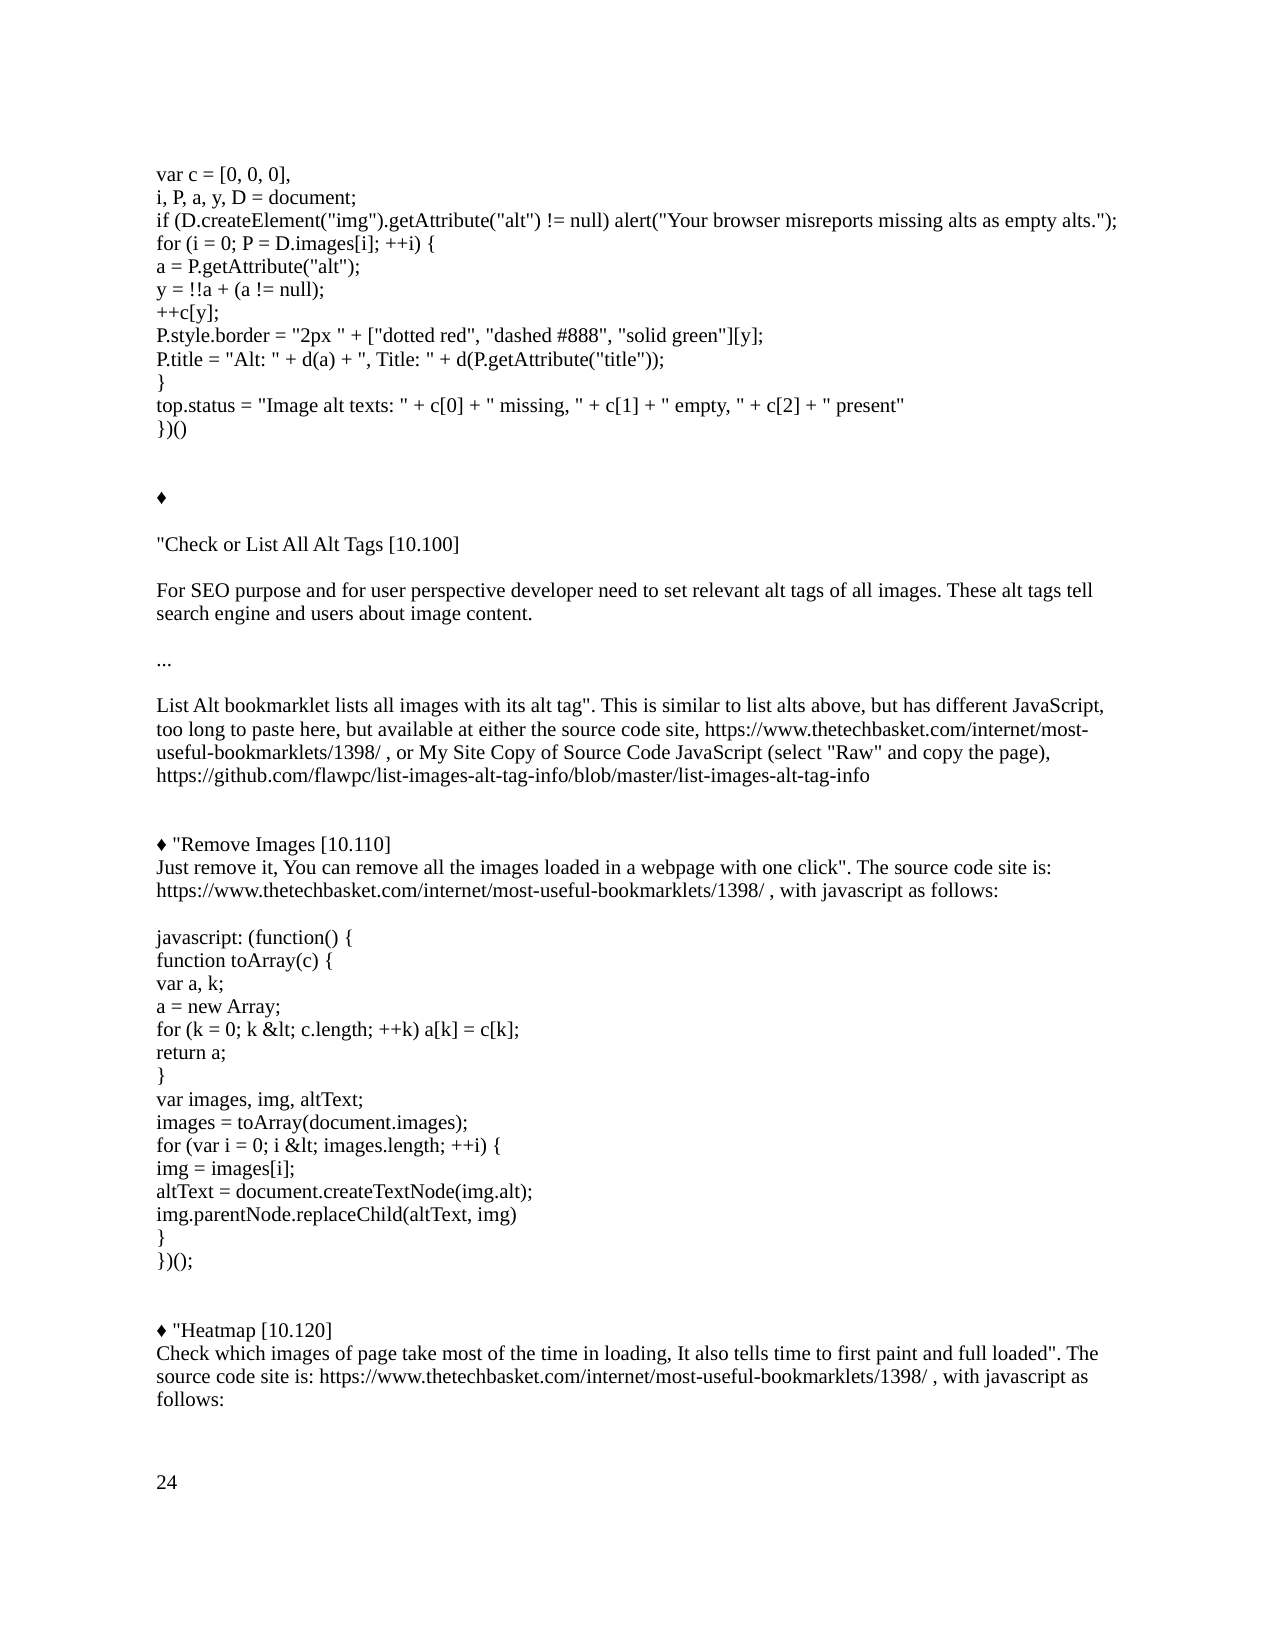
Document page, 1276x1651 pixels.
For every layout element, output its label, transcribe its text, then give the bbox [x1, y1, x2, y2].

text Check which images of page take most of the time in loading, It also tells time to first paint and full loaded". The source code site is: https://www.thetechbasket.com/internet/most-useful-bookmarklets/1398/ , with javascript as follows: [150, 1342, 1125, 1411]
text })() [150, 417, 1125, 440]
text i, P, a, y, D = document; [150, 186, 1125, 209]
text } [150, 1226, 1125, 1249]
text For SEO purpose and for user perspective developer need to set relevant alt tags of all images. These alt tags tell search engine and users about image content. [150, 579, 1125, 625]
text return a; [150, 1041, 1125, 1064]
text ♦ [150, 486, 1125, 509]
text Just remove it, You can remove all the images loaded in a webpage with one click". The source code site is: https://www.thetechbasket.com/internet/most-useful-bookmarklets/1398/ , with javascript as follows: [150, 856, 1125, 902]
text List Alt bookmarklet lists all images with its alt tag". This is similar to list alts above, but has different JavaScript, too long to paste here, but available at either the source code site, https://www.thetechbasket.com/internet/most-useful-bookmarklets/1398/ , or My Site Copy of Source Code JavaScript (select "Raw" and copy the page), https://github.com/flawpc/list-images-alt-tag-info/blob/master/list-images-alt-tag-info [150, 694, 1125, 787]
text ♦ "Remove Images [10.110] [150, 833, 1125, 856]
text img.parentNode.replaceChild(altText, img) [150, 1203, 1125, 1226]
text var a, k; [150, 972, 1125, 995]
text if (D.createElement("img").getAttribute("alt") != null) alert("Your browser misreports missing alts as empty alts."); [150, 209, 1125, 232]
text var c = [0, 0, 0], [150, 156, 1125, 186]
text for (i = 0; P = D.images[i]; ++i) { [150, 232, 1125, 255]
text P.title = "Alt: " + d(a) + ", Title: " + d(P.getAttribute("title")); [150, 347, 1125, 371]
text ♦ "Heatmap [10.120] [150, 1319, 1125, 1342]
text a = P.getAttribute("alt"); [150, 255, 1125, 278]
text } [150, 1064, 1125, 1087]
text javascript: (function() { [150, 926, 1125, 949]
text ... [150, 648, 1125, 671]
text var images, img, altText; [150, 1087, 1125, 1111]
text function toArray(c) { [150, 949, 1125, 972]
text ++c[y]; [150, 301, 1125, 324]
text })(); [150, 1249, 1125, 1272]
text top.status = "Image alt texts: " + c[0] + " missing, " + c[1] + " empty, " + c[2] + " present" [150, 394, 1125, 417]
text for (k = 0; k &lt; c.length; ++k) a[k] = c[k]; [150, 1018, 1125, 1041]
text for (var i = 0; i &lt; images.length; ++i) { [150, 1134, 1125, 1157]
text img = images[i]; [150, 1157, 1125, 1180]
text P.style.border = "2px " + ["dotted red", "dashed #888", "solid green"][y]; [150, 324, 1125, 347]
text images = toArray(document.images); [150, 1111, 1125, 1134]
text "Check or List All Alt Tags [10.100] [150, 532, 1125, 556]
text a = new Array; [150, 995, 1125, 1018]
text } [150, 371, 1125, 394]
text altText = document.createTextNode(img.alt); [150, 1180, 1125, 1203]
text y = !!a + (a != null); [150, 278, 1125, 301]
